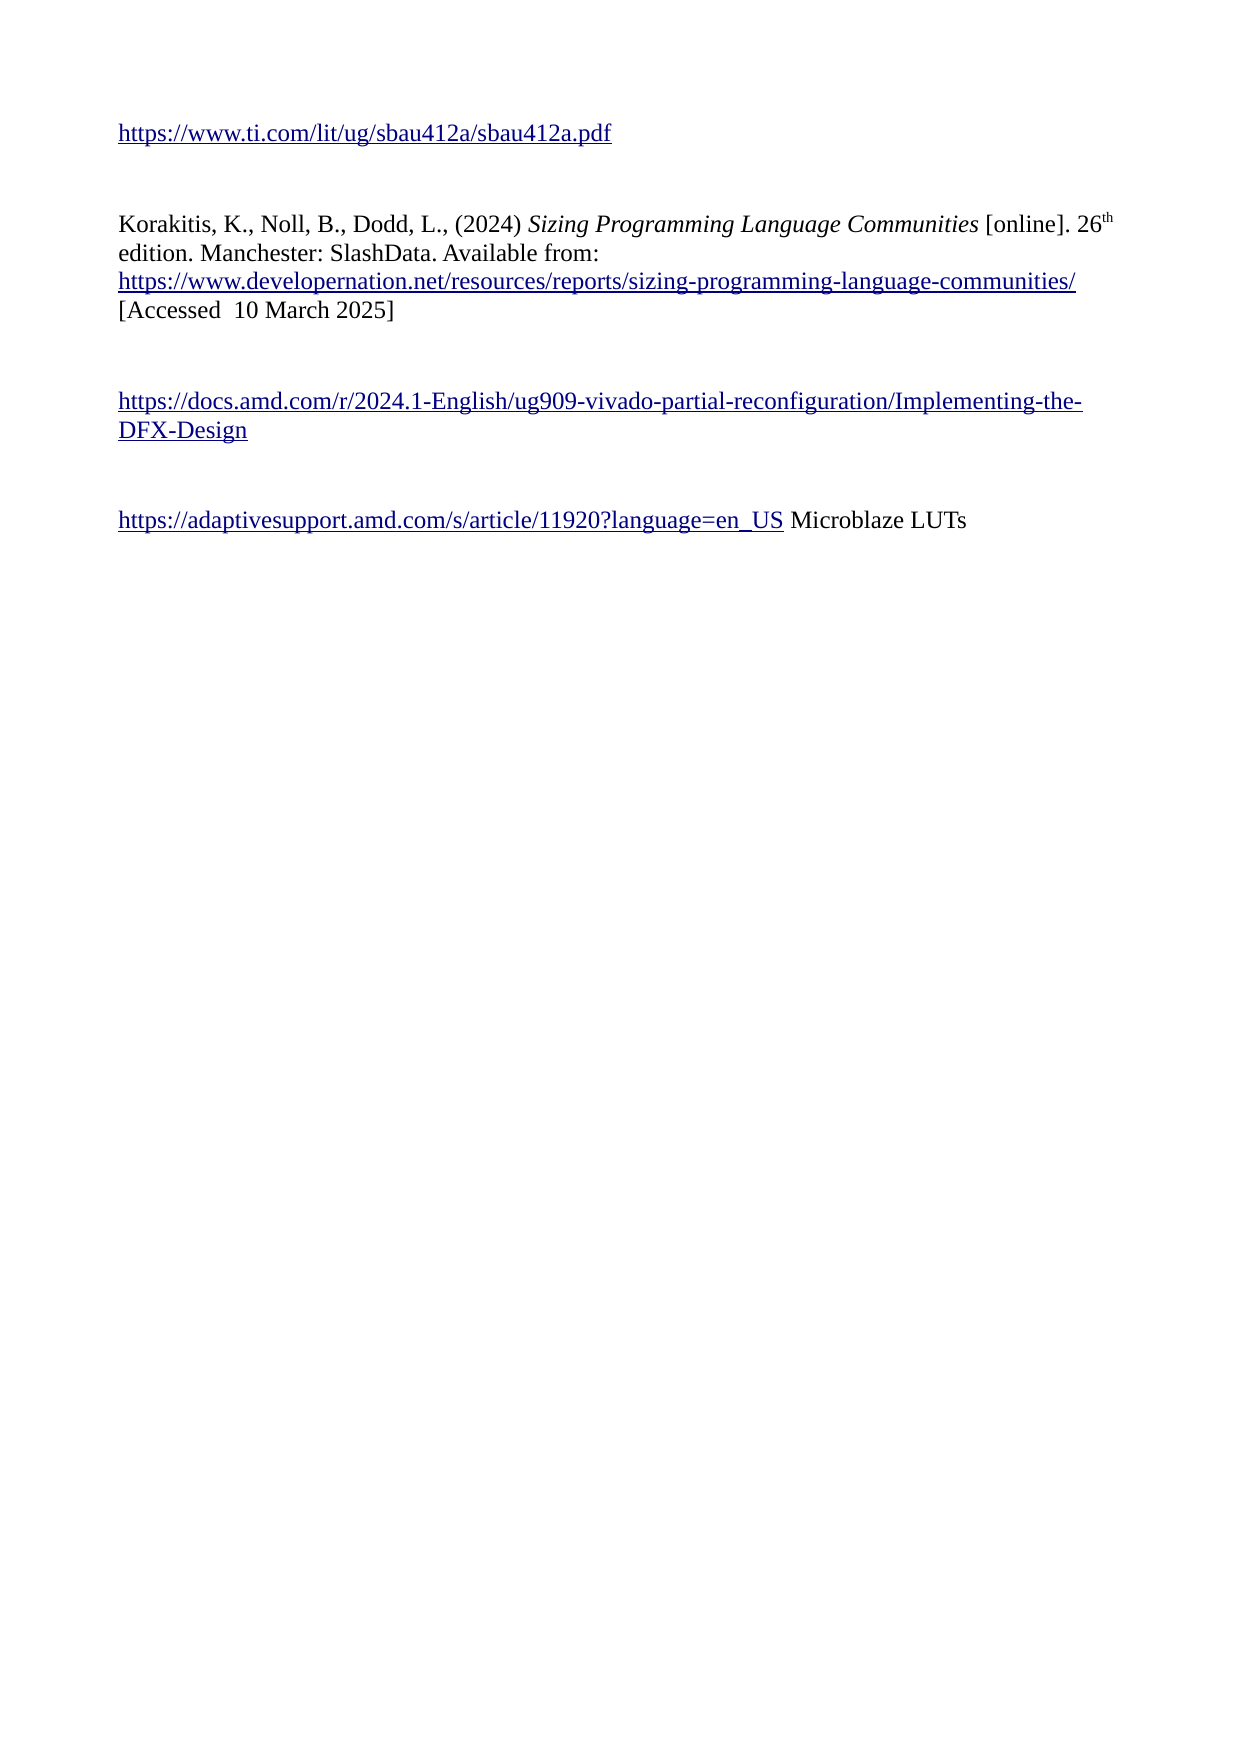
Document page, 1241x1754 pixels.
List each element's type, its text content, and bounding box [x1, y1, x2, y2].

text https://www.ti.com/lit/ug/sbau412a/sbau412a.pdf [118, 118, 1122, 147]
text Korakitis, K., Noll, B., Dodd, L., (2024) Sizing Programming Language Communities [online]. 26th edition. Manchester: SlashData. Available from: https://www.developernation.net/resources/reports/sizing-programming-language-communities/ [Accessed 10 March 2025] [118, 209, 1122, 324]
text https://adaptivesupport.amd.com/s/article/11920?language=en_US Microblaze LUTs [118, 506, 1122, 534]
text https://docs.amd.com/r/2024.1-English/ug909-vivado-partial-reconfiguration/Implementing-the-DFX-Design [118, 386, 1122, 443]
